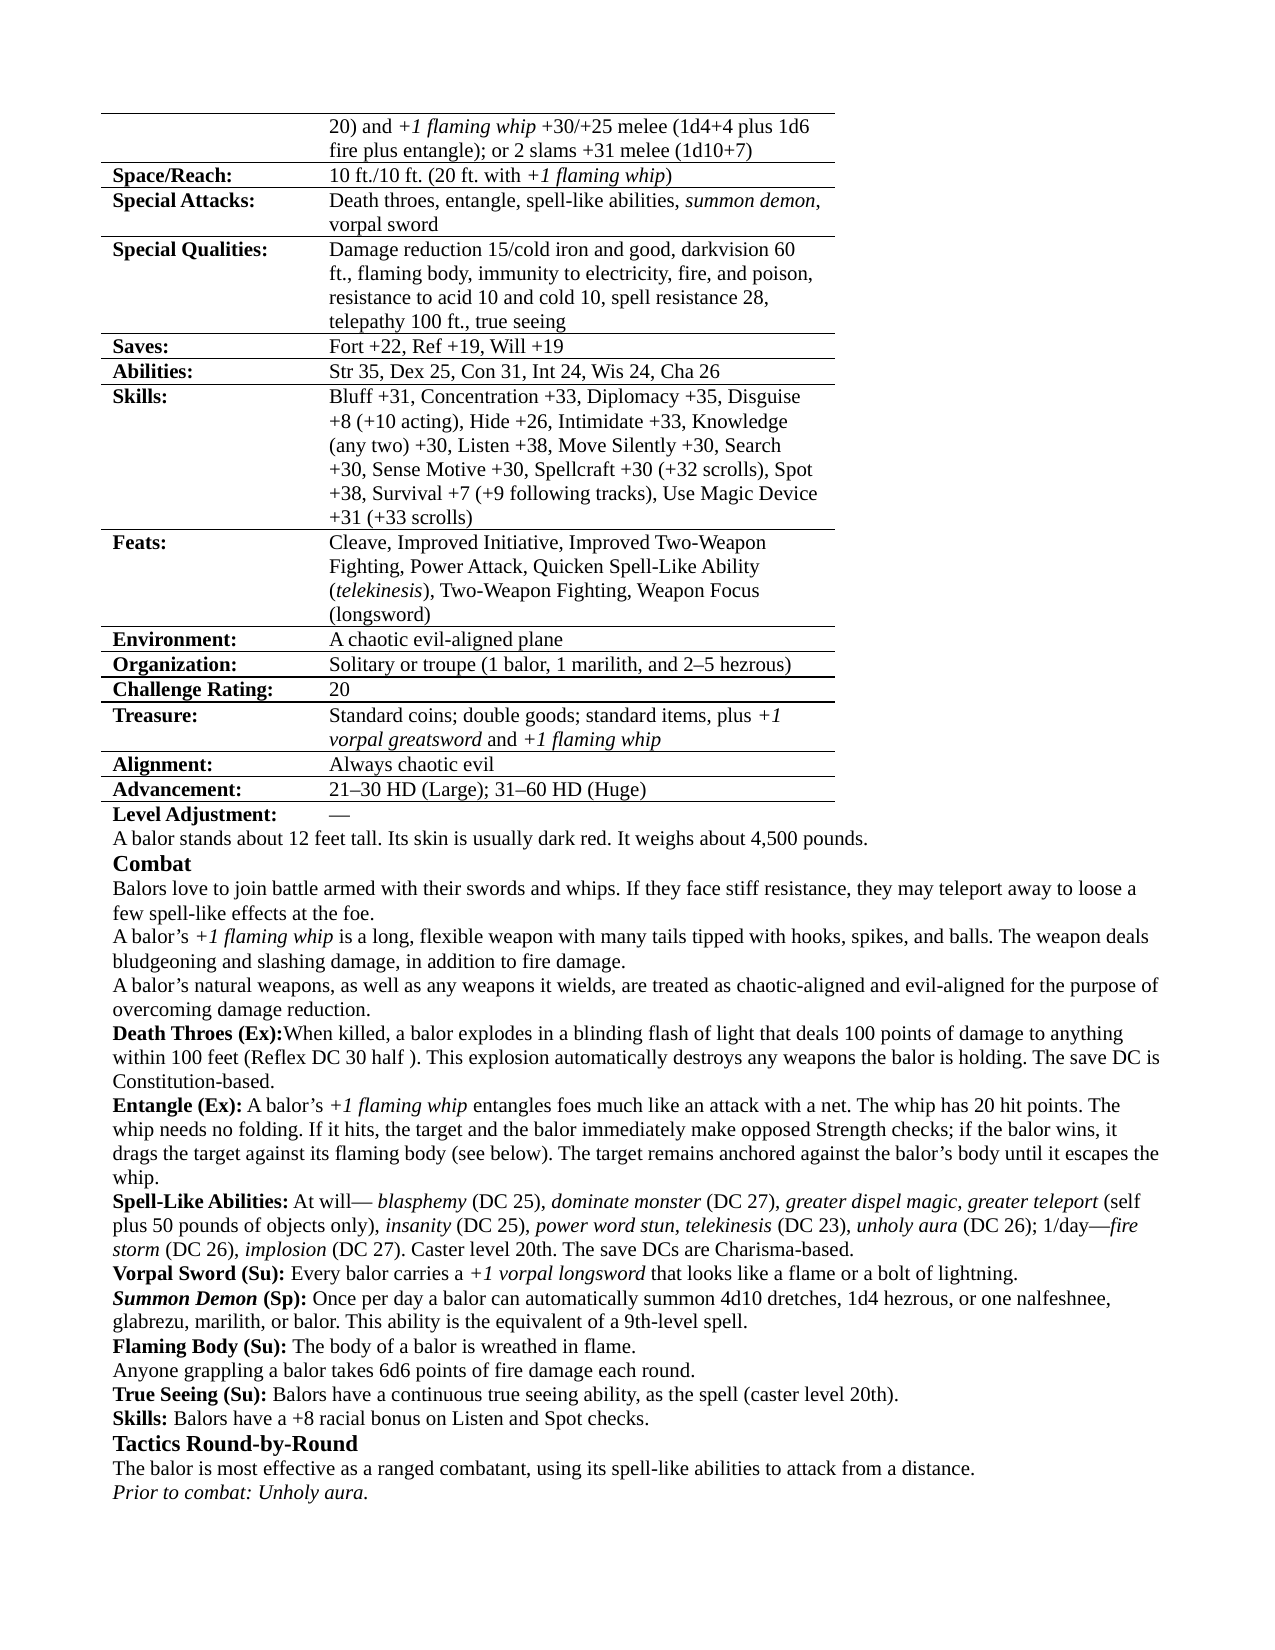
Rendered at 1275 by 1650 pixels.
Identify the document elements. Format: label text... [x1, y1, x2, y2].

text The balor is most effective as a ranged combatant, using its spell-like abilities to attack from a distance. [112, 1456, 1162, 1480]
table_cell Alignment: [101, 752, 318, 776]
subtitle Combat [112, 850, 1162, 876]
text True Seeing (Su): Balors have a continuous true seeing ability, as the spell (caster level 20th). [112, 1382, 1162, 1406]
subtitle Tactics Round-by-Round [112, 1430, 1162, 1456]
table_cell Damage reduction 15/cold iron and good, darkvision 60 ft., flaming body, immunity to electricity, fire, and poison, resistance to acid 10 and cold 10, spell resistance 28, telepathy 100 ft., true seeing [318, 237, 835, 333]
table_cell Fort +22, Ref +19, Will +19 [318, 334, 835, 358]
table_cell Standard coins; double goods; standard items, plus +1 vorpal greatsword and +1 flaming whip [318, 703, 835, 751]
text Flaming Body (Su): The body of a balor is wreathed in flame. [112, 1333, 1162, 1358]
text Anyone grappling a balor takes 6d6 points of fire damage each round. [112, 1358, 1162, 1382]
table_cell Treasure: [101, 703, 318, 751]
table_cell 20 [318, 678, 835, 701]
table_cell Saves: [101, 334, 318, 358]
text Death Throes (Ex):When killed, a balor explodes in a blinding flash of light that deals 100 points of damage to anything within 100 feet (Reflex DC 30 half ). This explosion automatically destroys any weapons the balor is holding. The save DC is Constitution-based. [112, 1021, 1162, 1093]
table_cell Bluff +31, Concentration +33, Diplomacy +35, Disguise +8 (+10 acting), Hide +26, Intimidate +33, Knowledge (any two) +30, Listen +38, Move Silently +30, Search +30, Sense Motive +30, Spellcraft +30 (+32 scrolls), Spot +38, Survival +7 (+9 following tracks), Use Magic Device +31 (+33 scrolls) [318, 385, 835, 529]
text Prior to combat: Unholy aura. [112, 1480, 1162, 1504]
table_cell Solitary or troupe (1 balor, 1 marilith, and 2–5 hezrous) [318, 652, 835, 676]
text Summon Demon (Sp): Once per day a balor can automatically summon 4d10 dretches, 1d4 hezrous, or one nalfeshnee, glabrezu, marilith, or balor. This ability is the equivalent of a 9th-level spell. [112, 1285, 1162, 1333]
table_cell Always chaotic evil [318, 752, 835, 776]
text A balor’s natural weapons, as well as any weapons it wields, are treated as chaotic-aligned and evil-aligned for the purpose of overcoming damage reduction. [112, 973, 1162, 1021]
table_cell Abilities: [101, 359, 318, 383]
text Entangle (Ex): A balor’s +1 flaming whip entangles foes much like an attack with a net. The whip has 20 hit points. The whip needs no folding. If it hits, the target and the balor immediately make opposed Strength checks; if the balor wins, it drags the target against its flaming body (see below). The target remains anchored against the balor’s body until it escapes the whip. [112, 1093, 1162, 1189]
table_cell 20) and +1 flaming whip +30/+25 melee (1d4+4 plus 1d6 fire plus entangle); or 2 slams +31 melee (1d10+7) [318, 114, 835, 162]
table_cell Special Qualities: [101, 237, 318, 333]
table_cell — [318, 802, 835, 826]
text A balor’s +1 flaming whip is a long, flexible weapon with many tails tipped with hooks, spikes, and balls. The weapon deals bludgeoning and slashing damage, in addition to fire damage. [112, 924, 1162, 973]
table_cell A chaotic evil-aligned plane [318, 627, 835, 651]
table_cell Space/Reach: [101, 163, 318, 187]
table_cell Organization: [101, 652, 318, 676]
table_cell Str 35, Dex 25, Con 31, Int 24, Wis 24, Cha 26 [318, 359, 835, 383]
table_cell Skills: [101, 385, 318, 529]
table_cell Environment: [101, 627, 318, 651]
text Spell-Like Abilities: At will— blasphemy (DC 25), dominate monster (DC 27), greater dispel magic, greater teleport (self plus 50 pounds of objects only), insanity (DC 25), power word stun, telekinesis (DC 23), unholy aura (DC 26); 1/day—fire storm (DC 26), implosion (DC 27). Caster level 20th. The save DCs are Charisma-based. [112, 1189, 1162, 1261]
table_cell 10 ft./10 ft. (20 ft. with +1 flaming whip) [318, 163, 835, 187]
table_cell Special Attacks: [101, 188, 318, 236]
table_cell Level Adjustment: [101, 802, 318, 826]
table_cell Feats: [101, 530, 318, 626]
text Vorpal Sword (Su): Every balor carries a +1 vorpal longsword that looks like a flame or a bolt of lightning. [112, 1261, 1162, 1285]
table_cell Advancement: [101, 777, 318, 801]
table_cell 21–30 HD (Large); 31–60 HD (Huge) [318, 777, 835, 801]
table_cell Cleave, Improved Initiative, Improved Two-Weapon Fighting, Power Attack, Quicken Spell-Like Ability (telekinesis), Two-Weapon Fighting, Weapon Focus (longsword) [318, 530, 835, 626]
table_cell Death throes, entangle, spell-like abilities, summon demon, vorpal sword [318, 188, 835, 236]
table_cell [101, 114, 318, 162]
table_cell Challenge Rating: [101, 678, 318, 701]
text A balor stands about 12 feet tall. Its skin is usually dark red. It weighs about 4,500 pounds. [112, 826, 1162, 850]
text Balors love to join battle armed with their swords and whips. If they face stiff resistance, they may teleport away to loose a few spell-like effects at the foe. [112, 876, 1162, 924]
text Skills: Balors have a +8 racial bonus on Listen and Spot checks. [112, 1406, 1162, 1430]
